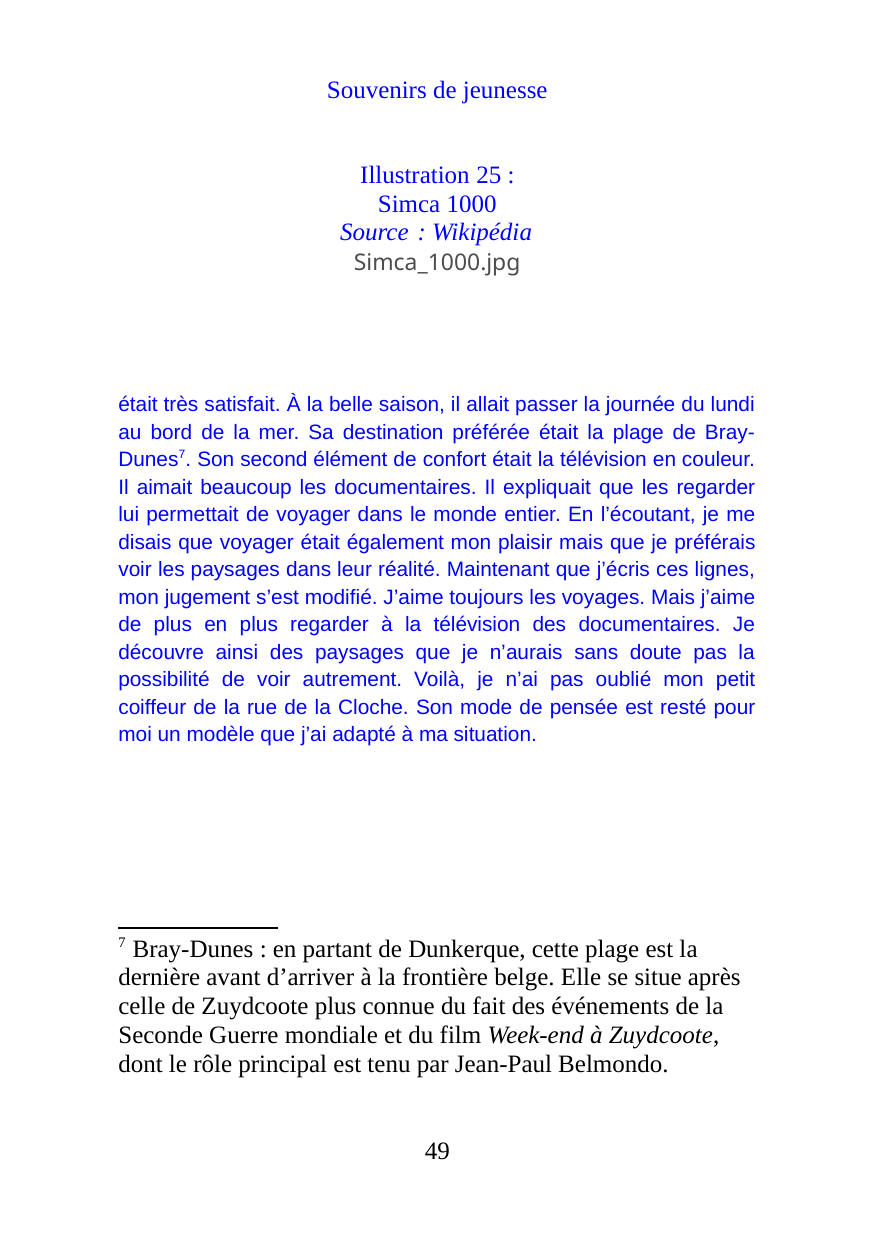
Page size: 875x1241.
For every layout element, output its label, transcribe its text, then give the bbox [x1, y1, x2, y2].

text Simca_1000.jpg [118, 246, 756, 277]
text Simca 1000 [118, 189, 756, 217]
text Source : Wikipédia [118, 217, 756, 246]
text Illustration 25 : [118, 160, 756, 189]
text Bray-Dunes : en partant de Dunkerque, cette plage est la dernière avant d’arriver à la frontière belge. Elle se situe après celle de Zuydcoote plus connue du fait des événements de la Seconde Guerre mondiale et du film Week-end à Zuydcoote, dont le rôle principal est tenu par Jean-Paul Belmondo. [118, 934, 756, 1077]
text était très satisfait. À la belle saison, il allait passer la journée du lundi au bord de la mer. Sa destination préférée était la plage de Bray-Dunes. Son second élément de confort était la télévision en couleur. Il aimait beaucoup les documentaires. Il expliquait que les regarder lui permettait de voyager dans le monde entier. En l’écoutant, je me disais que voyager était également mon plaisir mais que je préférais voir les paysages dans leur réalité. Maintenant que j’écris ces lignes, mon jugement s’est modifié. J’aime toujours les voyages. Mais j’aime de plus en plus regarder à la télévision des documentaires. Je découvre ainsi des paysages que je n’aurais sans doute pas la possibilité de voir autrement. Voilà, je n’ai pas oublié mon petit coiffeur de la rue de la Cloche. Son mode de pensée est resté pour moi un modèle que j’ai adapté à ma situation. [118, 392, 756, 746]
